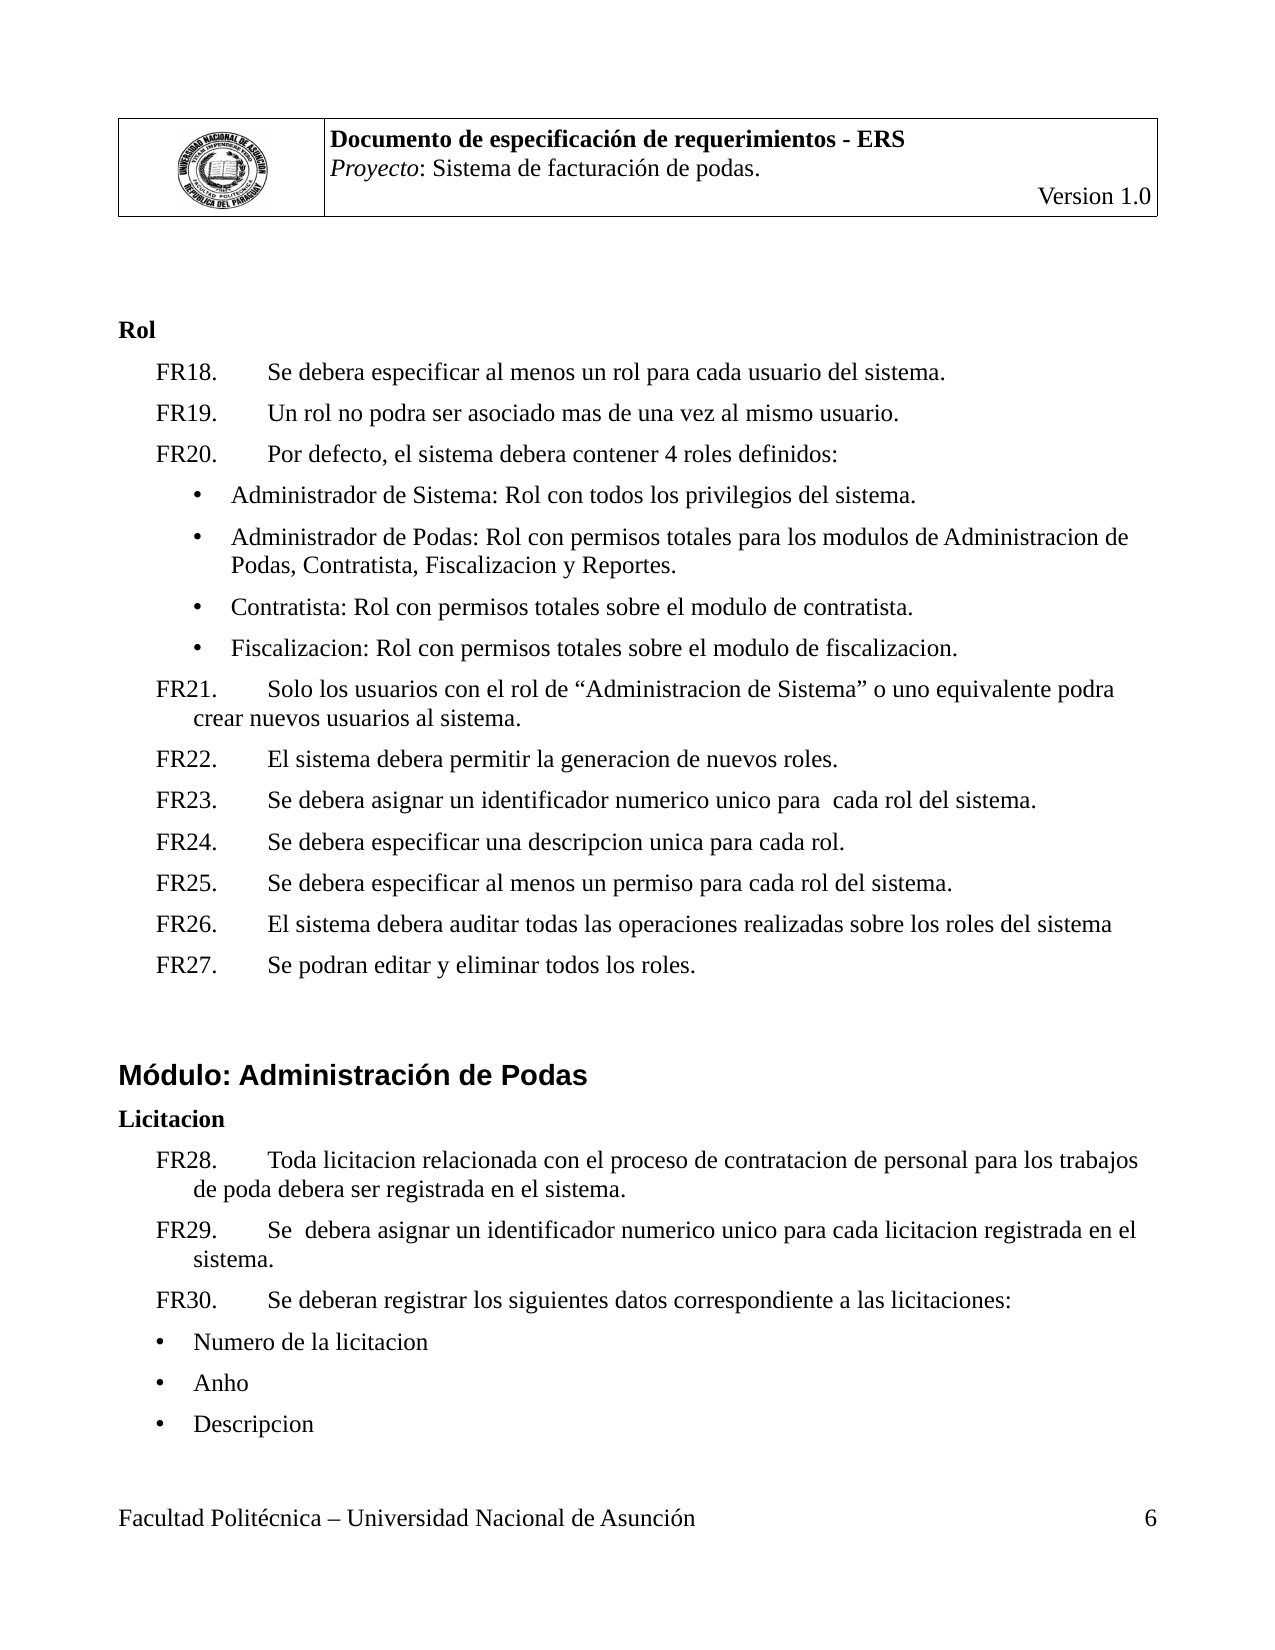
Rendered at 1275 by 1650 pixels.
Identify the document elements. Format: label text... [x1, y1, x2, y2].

list Fiscalizacion: Rol con permisos totales sobre el modulo de fiscalizacion. [193, 633, 1157, 662]
list Se podran editar y eliminar todos los roles. [156, 951, 1157, 979]
list El sistema debera auditar todas las operaciones realizadas sobre los roles del sistema [156, 909, 1157, 938]
list Se debera especificar al menos un permiso para cada rol del sistema. [156, 868, 1157, 897]
list Solo los usuarios con el rol de “Administracion de Sistema” o uno equivalente podra crear nuevos usuarios al sistema. [156, 674, 1157, 732]
list Toda licitacion relacionada con el proceso de contratacion de personal para los trabajos de poda debera ser registrada en el sistema. [156, 1145, 1157, 1203]
text Licitacion [118, 1104, 1157, 1133]
list Numero de la licitacion [156, 1327, 1157, 1355]
list Se deberan registrar los siguientes datos correspondiente a las licitaciones: [156, 1285, 1157, 1314]
list Por defecto, el sistema debera contener 4 roles definidos: [156, 439, 1157, 468]
subtitle Módulo: Administración de Podas [118, 1058, 1157, 1092]
list Se debera especificar una descripcion unica para cada rol. [156, 827, 1157, 856]
text Rol [118, 316, 1157, 344]
list Administrador de Sistema: Rol con todos los privilegios del sistema. [193, 481, 1157, 509]
list Anho [156, 1368, 1157, 1397]
list Se debera asignar un identificador numerico unico para cada licitacion registrada en el sistema. [156, 1215, 1157, 1273]
list Descripcion [156, 1409, 1157, 1438]
list El sistema debera permitir la generacion de nuevos roles. [156, 744, 1157, 773]
list Administrador de Podas: Rol con permisos totales para los modulos de Administracion de Podas, Contratista, Fiscalizacion y Reportes. [193, 522, 1157, 579]
picture [177, 130, 271, 213]
list Se debera asignar un identificador numerico unico para cada rol del sistema. [156, 786, 1157, 814]
list Se debera especificar al menos un rol para cada usuario del sistema. [156, 357, 1157, 386]
list Un rol no podra ser asociado mas de una vez al mismo usuario. [156, 398, 1157, 427]
list Contratista: Rol con permisos totales sobre el modulo de contratista. [193, 592, 1157, 621]
